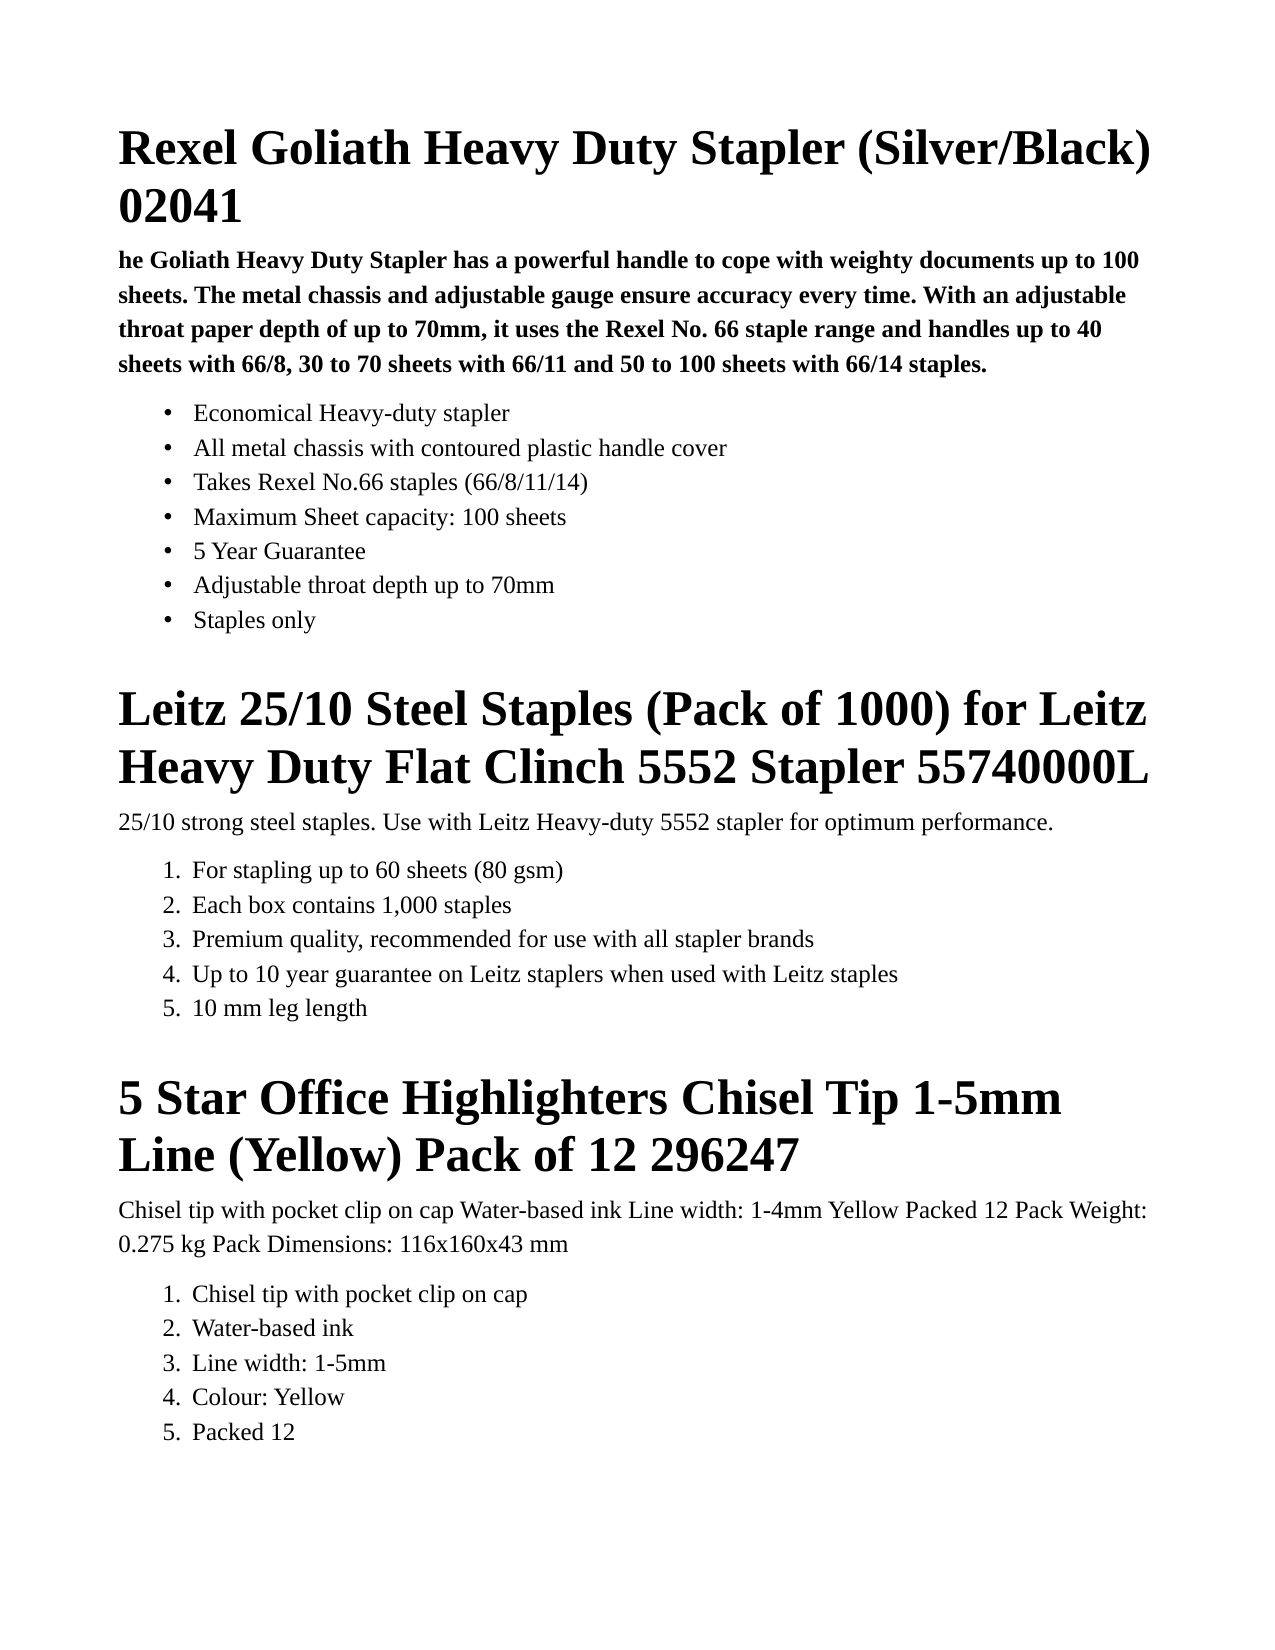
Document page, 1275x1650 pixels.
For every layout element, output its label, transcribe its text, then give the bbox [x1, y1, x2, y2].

list Staples only [164, 605, 1157, 634]
text Chisel tip with pocket clip on cap Water-based ink Line width: 1-4mm Yellow Packed 12 Pack Weight: 0.275 kg Pack Dimensions: 116x160x43 mm [118, 1195, 1157, 1258]
list Packed 12 [162, 1417, 1157, 1445]
list 5 Year Guarantee [164, 536, 1157, 565]
list Each box contains 1,000 staples [162, 890, 1157, 919]
list For stapling up to 60 sheets (80 gsm) [162, 856, 1157, 884]
list Up to 10 year guarantee on Leitz staplers when used with Leitz staples [162, 959, 1157, 988]
list Chisel tip with pocket clip on cap [162, 1279, 1157, 1307]
list Premium quality, recommended for use with all stapler brands [162, 924, 1157, 953]
list Water-based ink [162, 1313, 1157, 1342]
list Line width: 1-5mm [162, 1348, 1157, 1376]
subtitle Rexel Goliath Heavy Duty Stapler (Silver/Black) 02041 [118, 118, 1157, 233]
subtitle Leitz 25/10 Steel Staples (Pack of 1000) for Leitz Heavy Duty Flat Clinch 5552 Stapler 55740000L [118, 679, 1157, 794]
subtitle 5 Star Office Highlighters Chisel Tip 1-5mm Line (Yellow) Pack of 12 296247 [118, 1068, 1157, 1183]
list Adjustable throat depth up to 70mm [164, 571, 1157, 599]
text 25/10 strong steel staples. Use with Leitz Heavy-duty 5552 stapler for optimum performance. [118, 807, 1157, 835]
list Takes Rexel No.66 staples (66/8/11/14) [164, 467, 1157, 496]
text he Goliath Heavy Duty Stapler has a powerful handle to cope with weighty documents up to 100 sheets. The metal chassis and adjustable gauge ensure accuracy every time. With an adjustable throat paper depth of up to 70mm, it uses the Rexel No. 66 staple range and handles up to 40 sheets with 66/8, 30 to 70 sheets with 66/11 and 50 to 100 sheets with 66/14 staples. [118, 246, 1157, 378]
list 10 mm leg length [162, 993, 1157, 1022]
list Economical Heavy-duty stapler [164, 398, 1157, 427]
list Colour: Yellow [162, 1382, 1157, 1411]
list All metal chassis with contoured plastic handle cover [164, 433, 1157, 461]
list Maximum Sheet capacity: 100 sheets [164, 502, 1157, 530]
